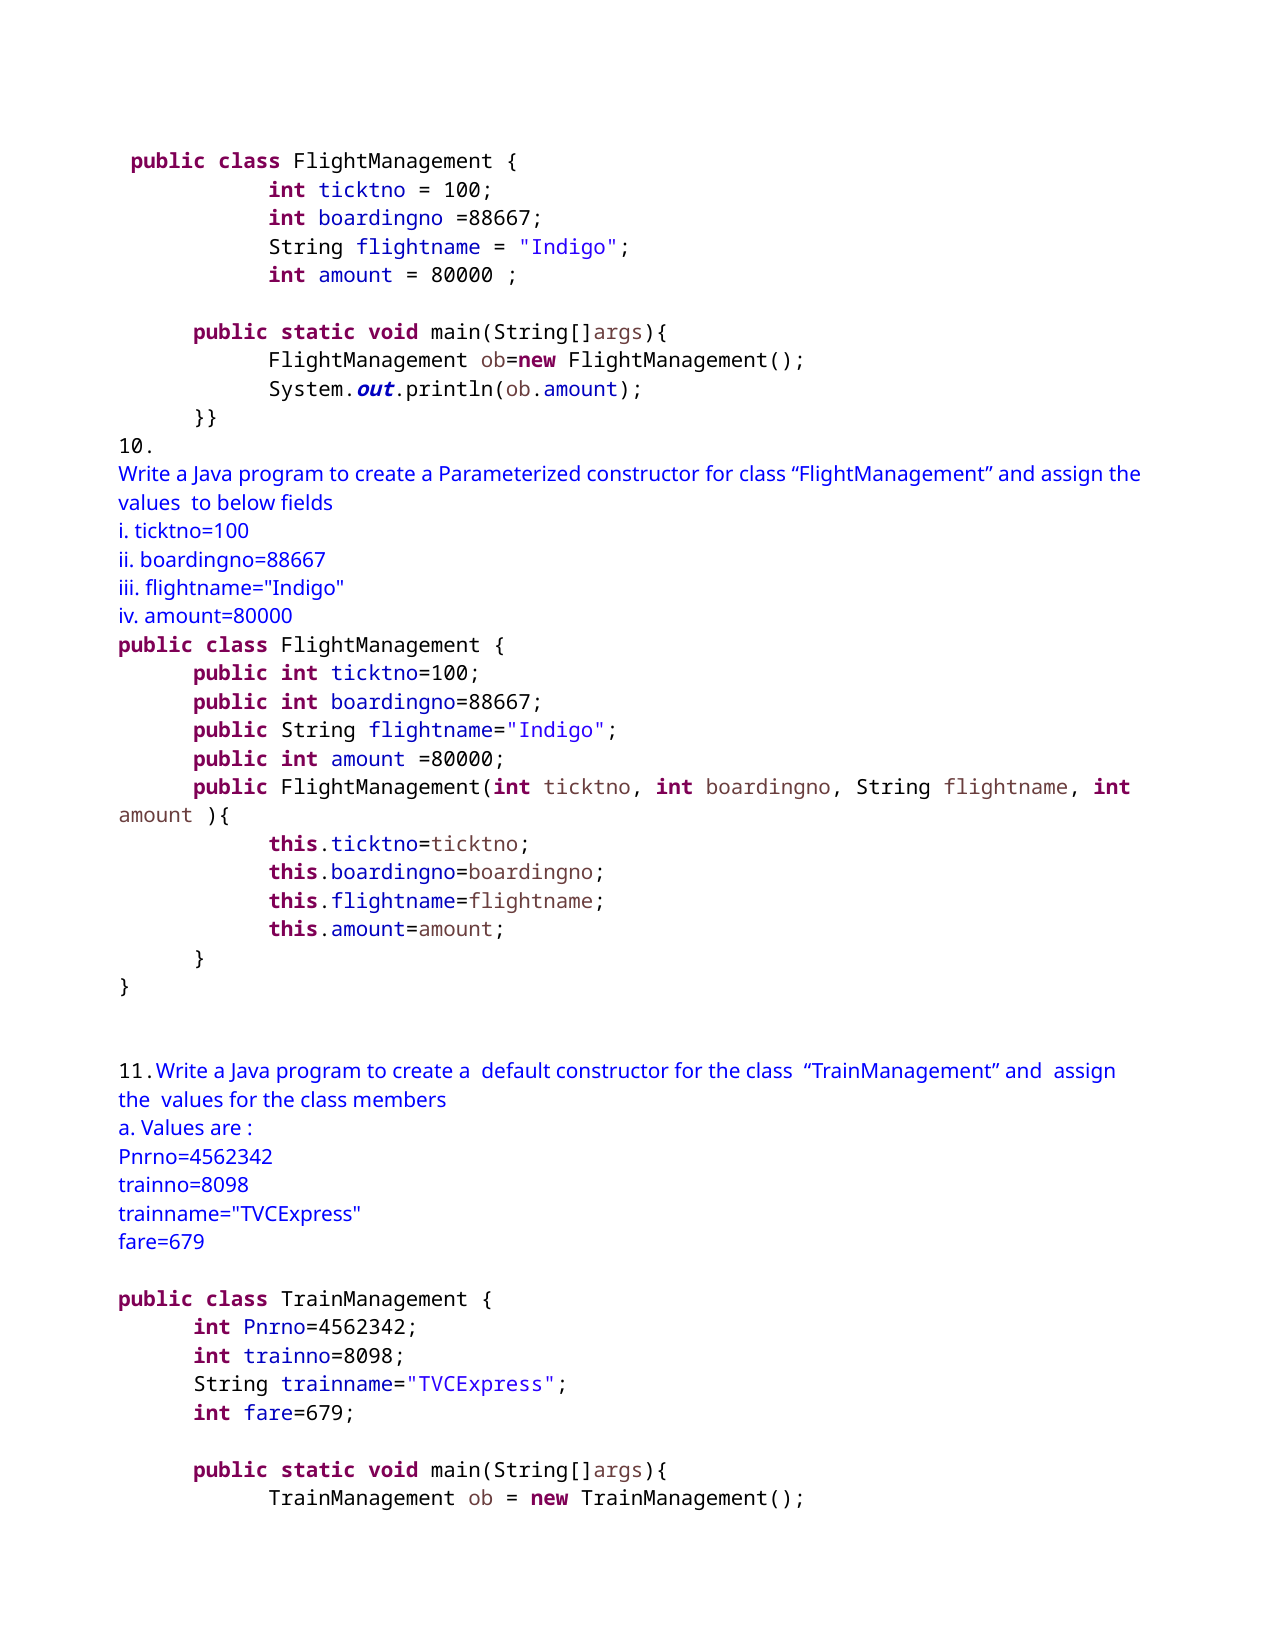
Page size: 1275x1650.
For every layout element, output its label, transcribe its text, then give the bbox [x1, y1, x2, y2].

text public int amount =80000; [118, 744, 1157, 772]
text int boardingno =88667; [118, 203, 1157, 232]
text public class FlightManagement { [118, 147, 1157, 175]
text String flightname = "Indigo"; [118, 232, 1157, 260]
text }} [118, 402, 1157, 431]
text int ticktno = 100; [118, 175, 1157, 203]
text } [118, 943, 1157, 971]
text this.flightname=flightname; [118, 886, 1157, 914]
text this.ticktno=ticktno; [118, 829, 1157, 857]
text 11.Write a Java program to create a default constructor for the class “TrainManagement” and assign the values for the class members a. Values are : Pnrno=4562342 trainno=8098 trainname="TVCExpress" fare=679 [118, 1057, 1157, 1256]
text String trainname="TVCExpress"; [118, 1369, 1157, 1398]
text public class FlightManagement { [118, 630, 1157, 658]
text int fare=679; [118, 1398, 1157, 1426]
text int Pnrno=4562342; [118, 1312, 1157, 1341]
text public FlightManagement(int ticktno, int boardingno, String flightname, int amount ){ [118, 772, 1157, 829]
text this.boardingno=boardingno; [118, 857, 1157, 886]
text public String flightname="Indigo"; [118, 715, 1157, 744]
text public int ticktno=100; [118, 658, 1157, 687]
text } [118, 971, 1157, 1000]
text this.amount=amount; [118, 914, 1157, 943]
text 10. Write a Java program to create a Parameterized constructor for class “FlightManagement” and assign the values to below fields i. ticktno=100 ii. boardingno=88667 iii. flightname="Indigo" iv. amount=80000 [118, 431, 1157, 630]
text public static void main(String[]args){ [118, 317, 1157, 346]
text public static void main(String[]args){ [118, 1455, 1157, 1483]
text System.out.println(ob.amount); [118, 374, 1157, 402]
text public int boardingno=88667; [118, 687, 1157, 715]
text public class TrainManagement { [118, 1284, 1157, 1312]
text FlightManagement ob=new FlightManagement(); [118, 346, 1157, 374]
text int trainno=8098; [118, 1341, 1157, 1369]
text TrainManagement ob = new TrainManagement(); [118, 1483, 1157, 1512]
text int amount = 80000 ; [118, 260, 1157, 289]
